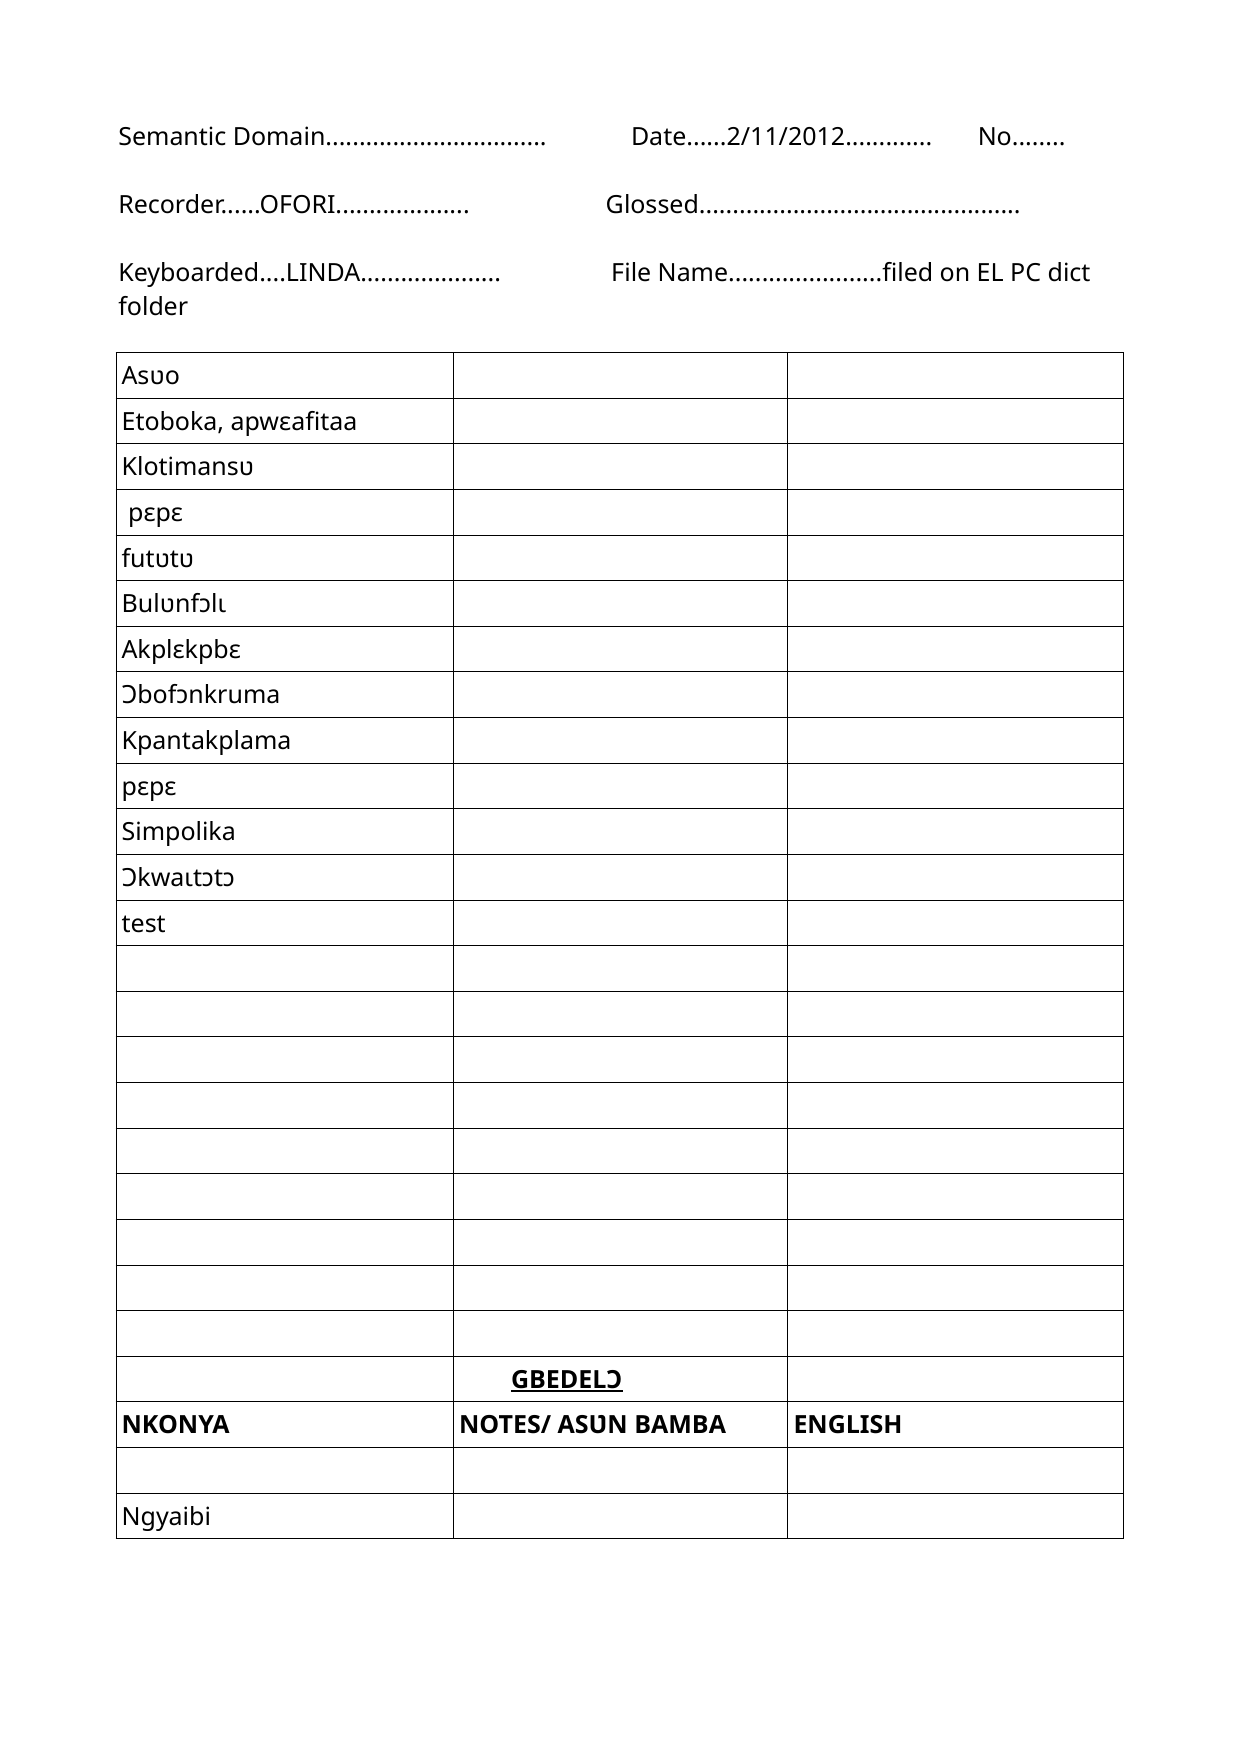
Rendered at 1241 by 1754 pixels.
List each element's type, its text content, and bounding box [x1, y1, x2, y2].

table_cell [788, 1174, 1123, 1219]
table_cell [117, 1311, 453, 1356]
table_cell [454, 946, 787, 991]
table_cell [454, 353, 787, 398]
table_cell [117, 1266, 453, 1310]
table_cell Klotimansʋ [117, 444, 453, 489]
table_cell [117, 1129, 453, 1173]
table_cell [788, 1448, 1123, 1493]
table_cell [117, 1083, 453, 1128]
table_cell [788, 901, 1123, 945]
table_cell [454, 399, 787, 443]
table_cell [788, 627, 1123, 671]
table_cell [788, 1494, 1123, 1538]
table_cell [788, 672, 1123, 717]
table_cell [117, 1220, 453, 1264]
table_cell [454, 1037, 787, 1082]
table_cell [454, 490, 787, 534]
table_cell [117, 1037, 453, 1082]
table_cell [454, 901, 787, 945]
table_cell [454, 581, 787, 626]
table_cell ENGLISH [788, 1402, 1123, 1447]
table_cell [454, 536, 787, 580]
table_cell GBEDELƆ [454, 1357, 787, 1401]
table_cell [788, 992, 1123, 1036]
table_cell NOTES/ ASƲN BAMBA [454, 1402, 787, 1447]
table_cell [454, 1494, 787, 1538]
table_cell Etoboka, apwɛafitaa [117, 399, 453, 443]
table_cell NKONYA [117, 1402, 453, 1447]
table_cell [454, 1266, 787, 1310]
table_cell [454, 718, 787, 763]
table_cell Akplɛkpbɛ [117, 627, 453, 671]
table_cell Kpantakplama [117, 718, 453, 763]
table_cell [117, 1448, 453, 1493]
table_cell pɛpɛ [117, 490, 453, 534]
table_cell [454, 627, 787, 671]
table_cell [788, 1357, 1123, 1401]
table_cell Asʋo [117, 353, 453, 398]
table_cell [788, 581, 1123, 626]
table_cell [788, 353, 1123, 398]
table_cell [788, 490, 1123, 534]
table_cell Ɔkwaɩtɔtɔ [117, 855, 453, 899]
table_cell [788, 399, 1123, 443]
table_cell [454, 764, 787, 808]
table_cell [454, 809, 787, 854]
table_cell [788, 718, 1123, 763]
table_cell [788, 764, 1123, 808]
table_cell [454, 1083, 787, 1128]
table_cell [454, 1174, 787, 1219]
table_cell [788, 855, 1123, 899]
table_cell Bulʋnfɔlɩ [117, 581, 453, 626]
table_cell [788, 1129, 1123, 1173]
table_cell [117, 992, 453, 1036]
table_cell pɛpɛ [117, 764, 453, 808]
table_cell futʋtʋ [117, 536, 453, 580]
table_cell test [117, 901, 453, 945]
table_cell [788, 1220, 1123, 1264]
table_cell [454, 1311, 787, 1356]
table_cell [454, 672, 787, 717]
table_cell [788, 1083, 1123, 1128]
table_cell [454, 855, 787, 899]
table_cell [454, 444, 787, 489]
table_cell [788, 1311, 1123, 1356]
table_cell [788, 1266, 1123, 1310]
table_cell [117, 946, 453, 991]
table_cell [788, 946, 1123, 991]
table_cell [454, 1129, 787, 1173]
table_cell [454, 1448, 787, 1493]
table_cell [454, 1220, 787, 1264]
table_cell [117, 1357, 453, 1401]
table_cell [117, 1174, 453, 1219]
table_cell Ngyaibi [117, 1494, 453, 1538]
table_cell [454, 992, 787, 1036]
table_cell [788, 809, 1123, 854]
table_cell Ɔbofɔnkruma [117, 672, 453, 717]
table_cell [788, 444, 1123, 489]
table_cell Simpolika [117, 809, 453, 854]
table_cell [788, 536, 1123, 580]
table_cell [788, 1037, 1123, 1082]
